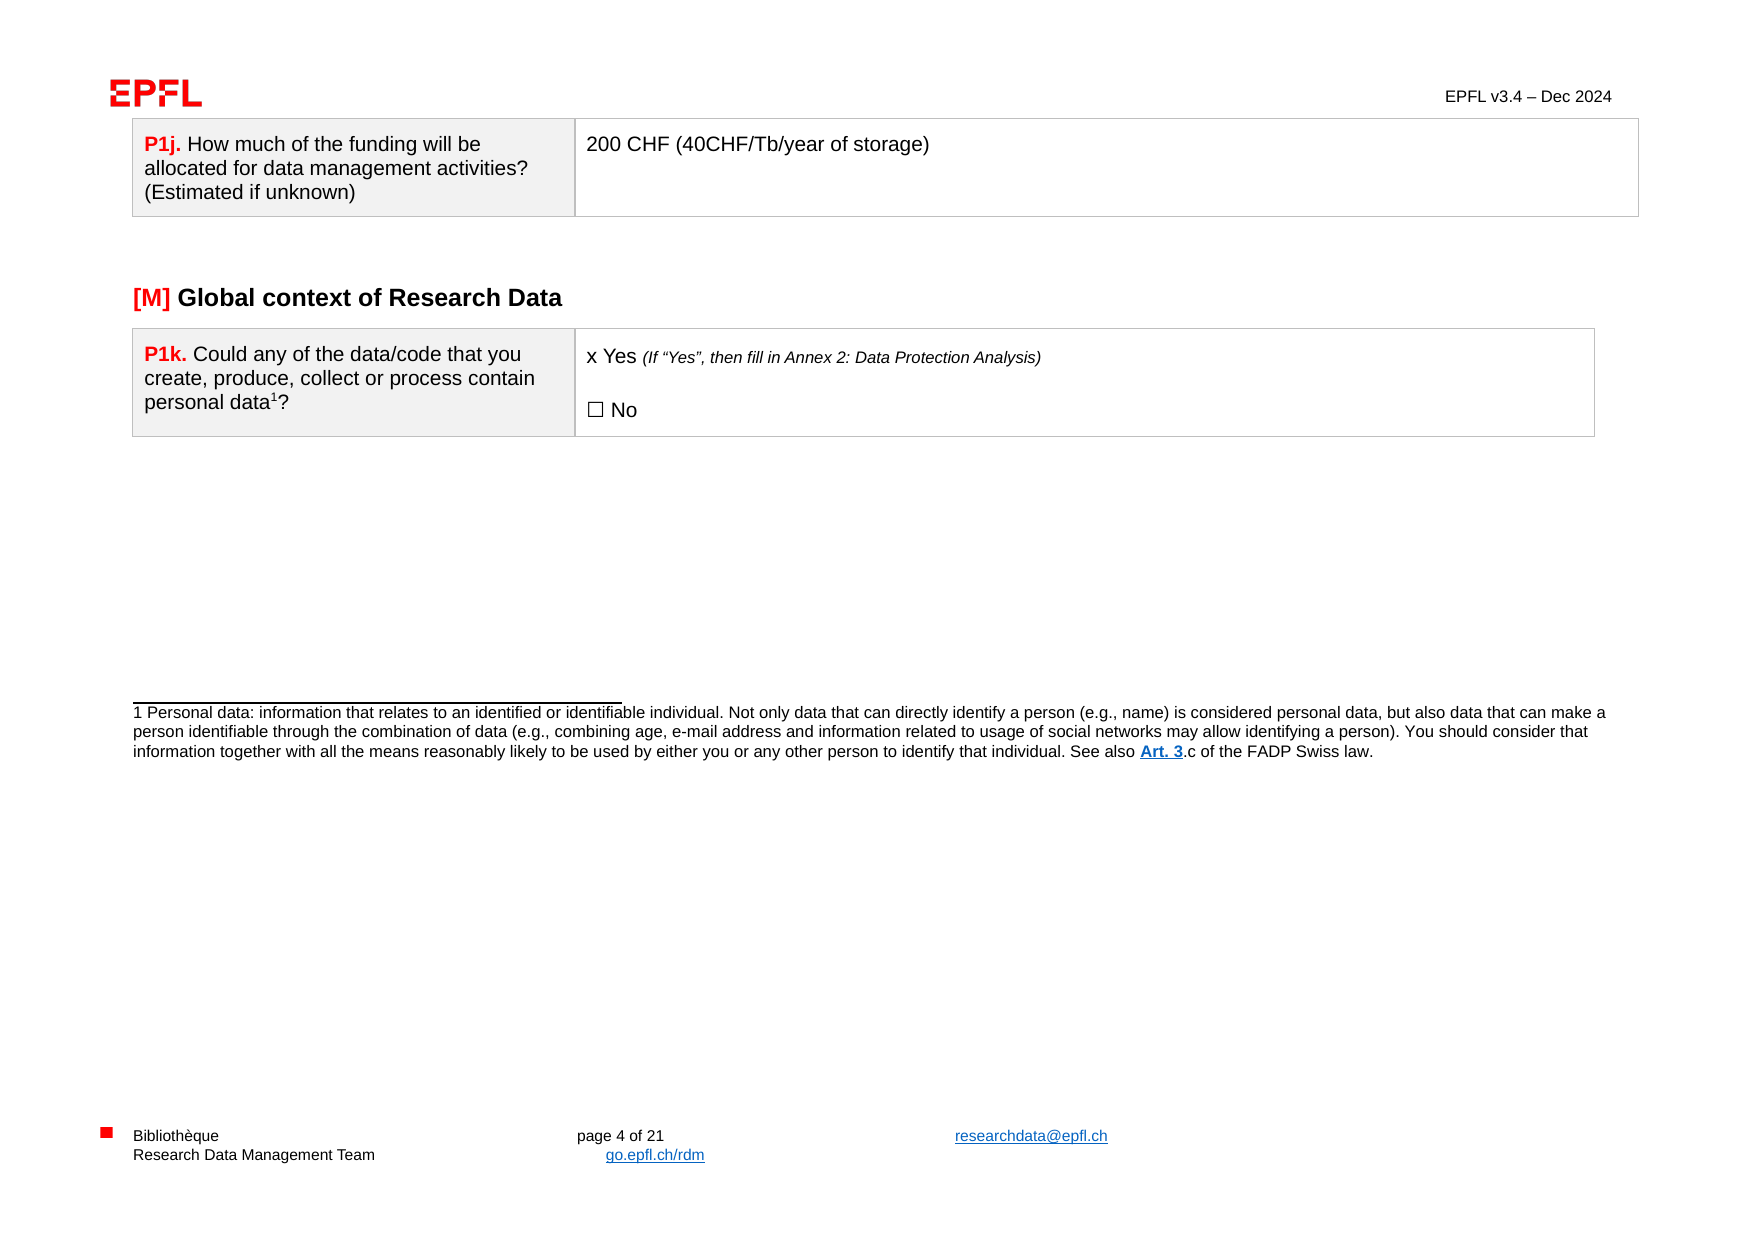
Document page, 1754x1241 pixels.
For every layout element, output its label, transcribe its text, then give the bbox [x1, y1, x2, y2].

table_cell 200 CHF (40CHF/Tb/year of storage) [576, 119, 1638, 216]
table_header x Yes (If “Yes”, then fill in Annex 2: Data Protection Analysis) ☐ No [576, 329, 1594, 436]
table_cell P1j. How much of the funding will be allocated for data management activities? (Estimated if unknown) [133, 119, 574, 216]
table_header P1k. Could any of the data/code that you create, produce, collect or process contain personal data? [133, 329, 574, 436]
subtitle [M] Global context of Research Data [133, 283, 1612, 311]
